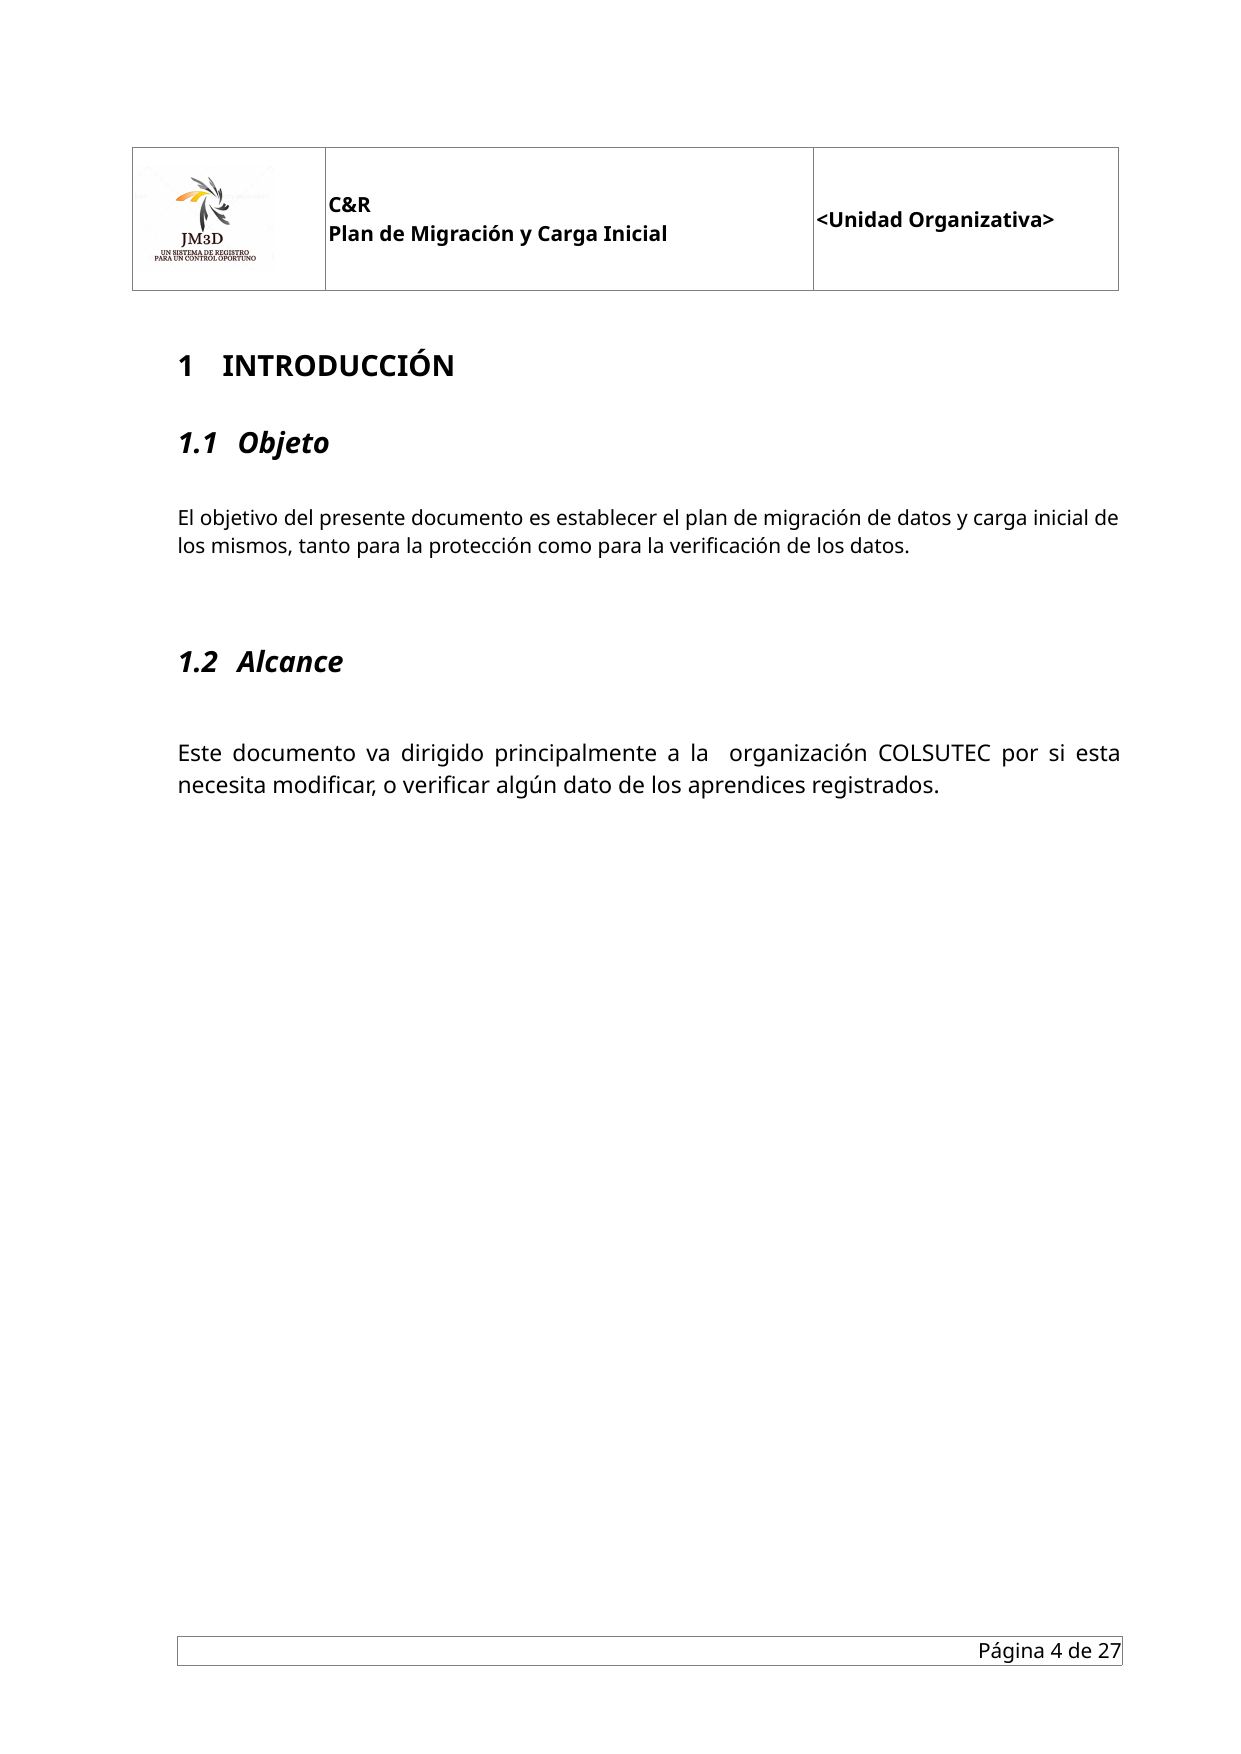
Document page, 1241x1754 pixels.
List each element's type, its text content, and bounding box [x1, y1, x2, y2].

text El objetivo del presente documento es establecer el plan de migración de datos y carga inicial de los mismos, tanto para la protección como para la verificación de los datos. [177, 503, 1122, 559]
text Este documento va dirigido principalmente a la organización COLSUTEC por si esta necesita modificar, o verificar algún dato de los aprendices registrados. [177, 737, 1122, 800]
subtitle Alcance [177, 641, 1122, 681]
subtitle Objeto [177, 422, 1122, 462]
subtitle INTRODUCCIÓN [177, 345, 1122, 384]
